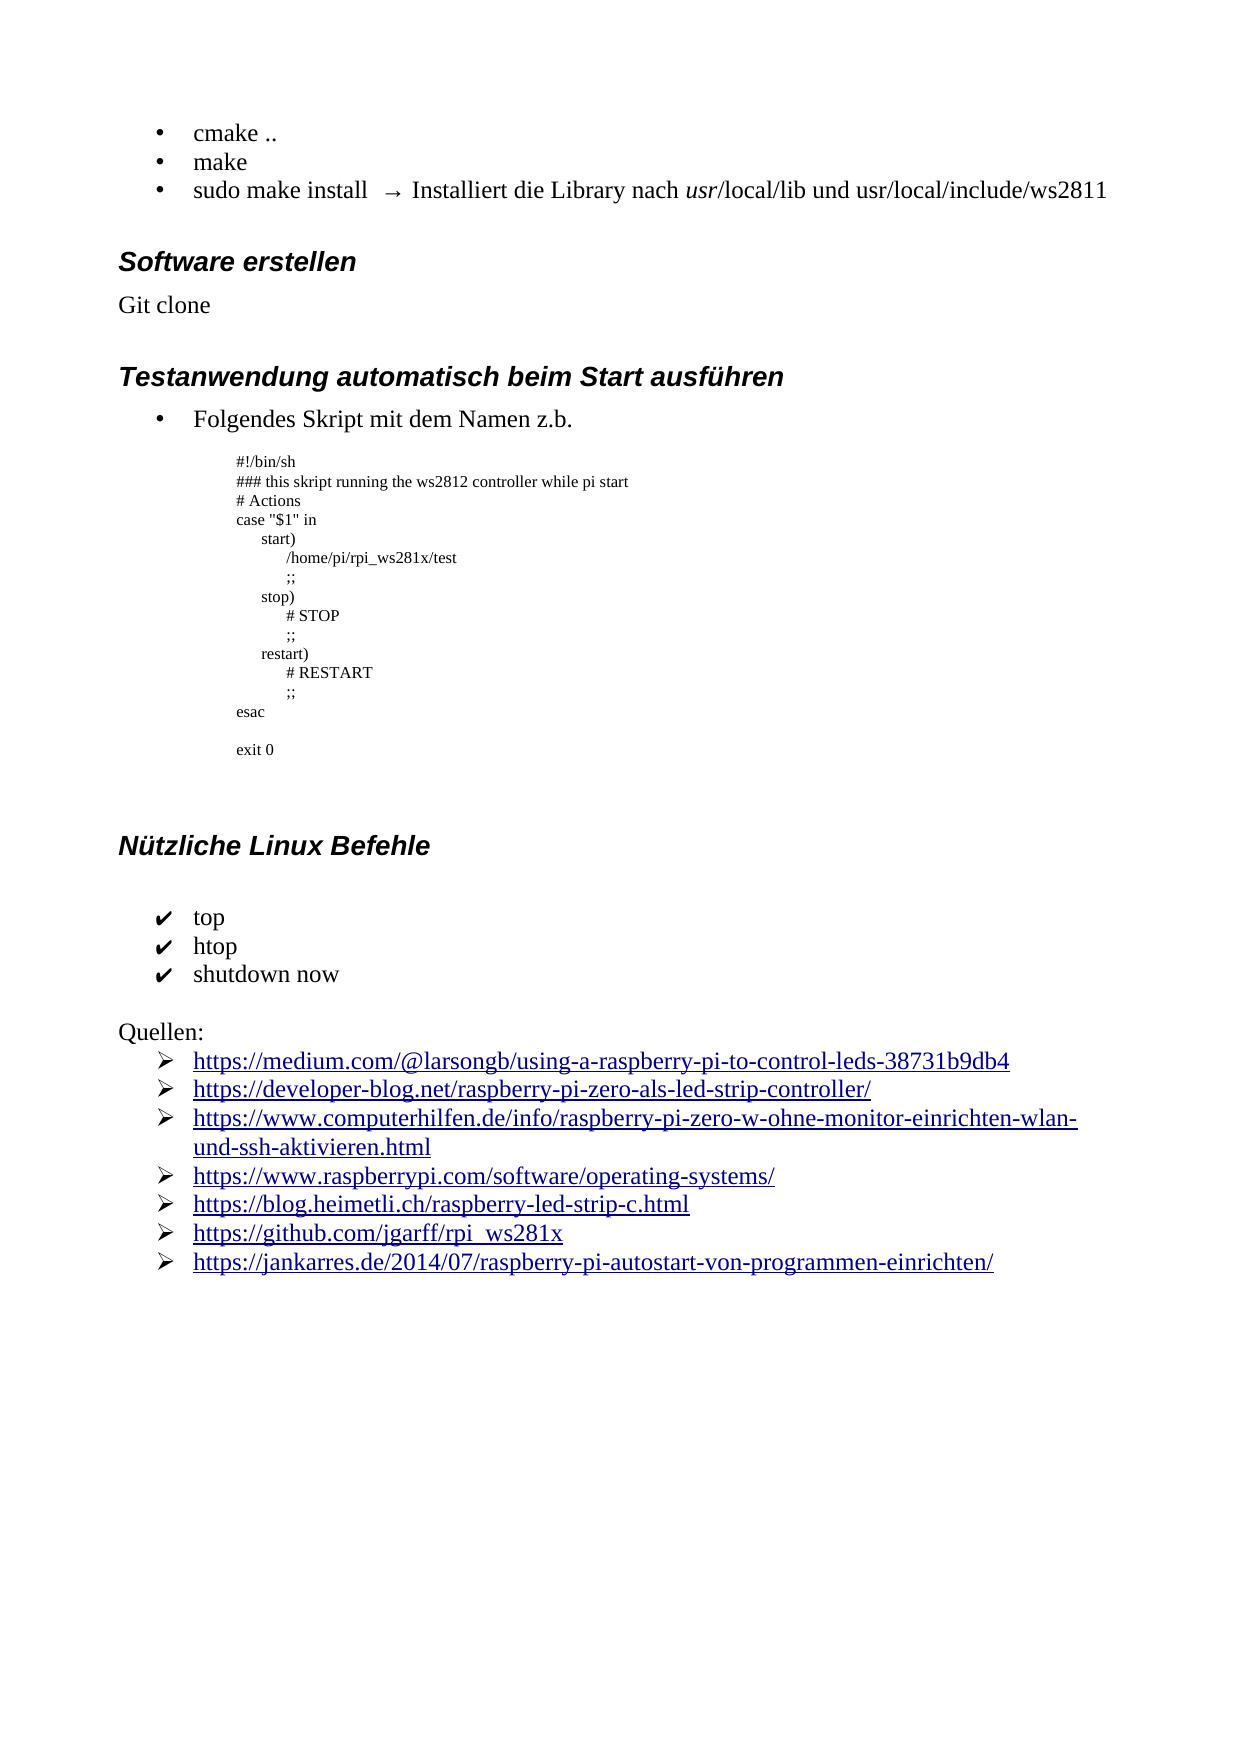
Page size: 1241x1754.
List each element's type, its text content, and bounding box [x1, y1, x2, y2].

text /home/pi/rpi_ws281x/test [118, 548, 1122, 567]
list shutdown now [156, 959, 1122, 988]
text #!/bin/sh [118, 452, 1122, 471]
list https://www.raspberrypi.com/software/operating-systems/ [156, 1161, 1122, 1189]
text ### this skript running the ws2812 controller while pi start [118, 471, 1122, 491]
text Git clone [118, 290, 1122, 319]
list https://developer-blog.net/raspberry-pi-zero-als-led-strip-controller/ [156, 1074, 1122, 1103]
text exit 0 [118, 740, 1122, 788]
text ;; [118, 625, 1122, 644]
list https://github.com/jgarff/rpi_ws281x [156, 1218, 1122, 1247]
list top [156, 902, 1122, 931]
list https://blog.heimetli.ch/raspberry-led-strip-c.html [156, 1189, 1122, 1218]
list Folgendes Skript mit dem Namen z.b. [156, 404, 1122, 433]
list make [156, 147, 1122, 176]
subtitle Software erstellen [118, 246, 1122, 277]
text Quellen: [118, 1017, 1122, 1046]
text # RESTART [118, 663, 1122, 682]
text ;; [118, 567, 1122, 586]
list https://jankarres.de/2014/07/raspberry-pi-autostart-von-programmen-einrichten/ [156, 1247, 1122, 1276]
text ;; [118, 682, 1122, 701]
text esac [118, 701, 1122, 721]
list https://www.computerhilfen.de/info/raspberry-pi-zero-w-ohne-monitor-einrichten-wlan-und-ssh-aktivieren.html [156, 1103, 1122, 1161]
text start) [118, 529, 1122, 548]
text stop) [118, 586, 1122, 606]
list sudo make install → Installiert die Library nach usr/local/lib und usr/local/include/ws2811 [156, 176, 1122, 204]
text restart) [118, 644, 1122, 663]
subtitle Nützliche Linux Befehle [118, 829, 1122, 861]
subtitle Testanwendung automatisch beim Start ausführen [118, 360, 1122, 392]
text # Actions [118, 491, 1122, 510]
list htop [156, 931, 1122, 959]
text # STOP [118, 606, 1122, 625]
list https://medium.com/@larsongb/using-a-raspberry-pi-to-control-leds-38731b9db4 [156, 1046, 1122, 1074]
text case "$1" in [118, 510, 1122, 529]
list cmake .. [156, 118, 1122, 147]
